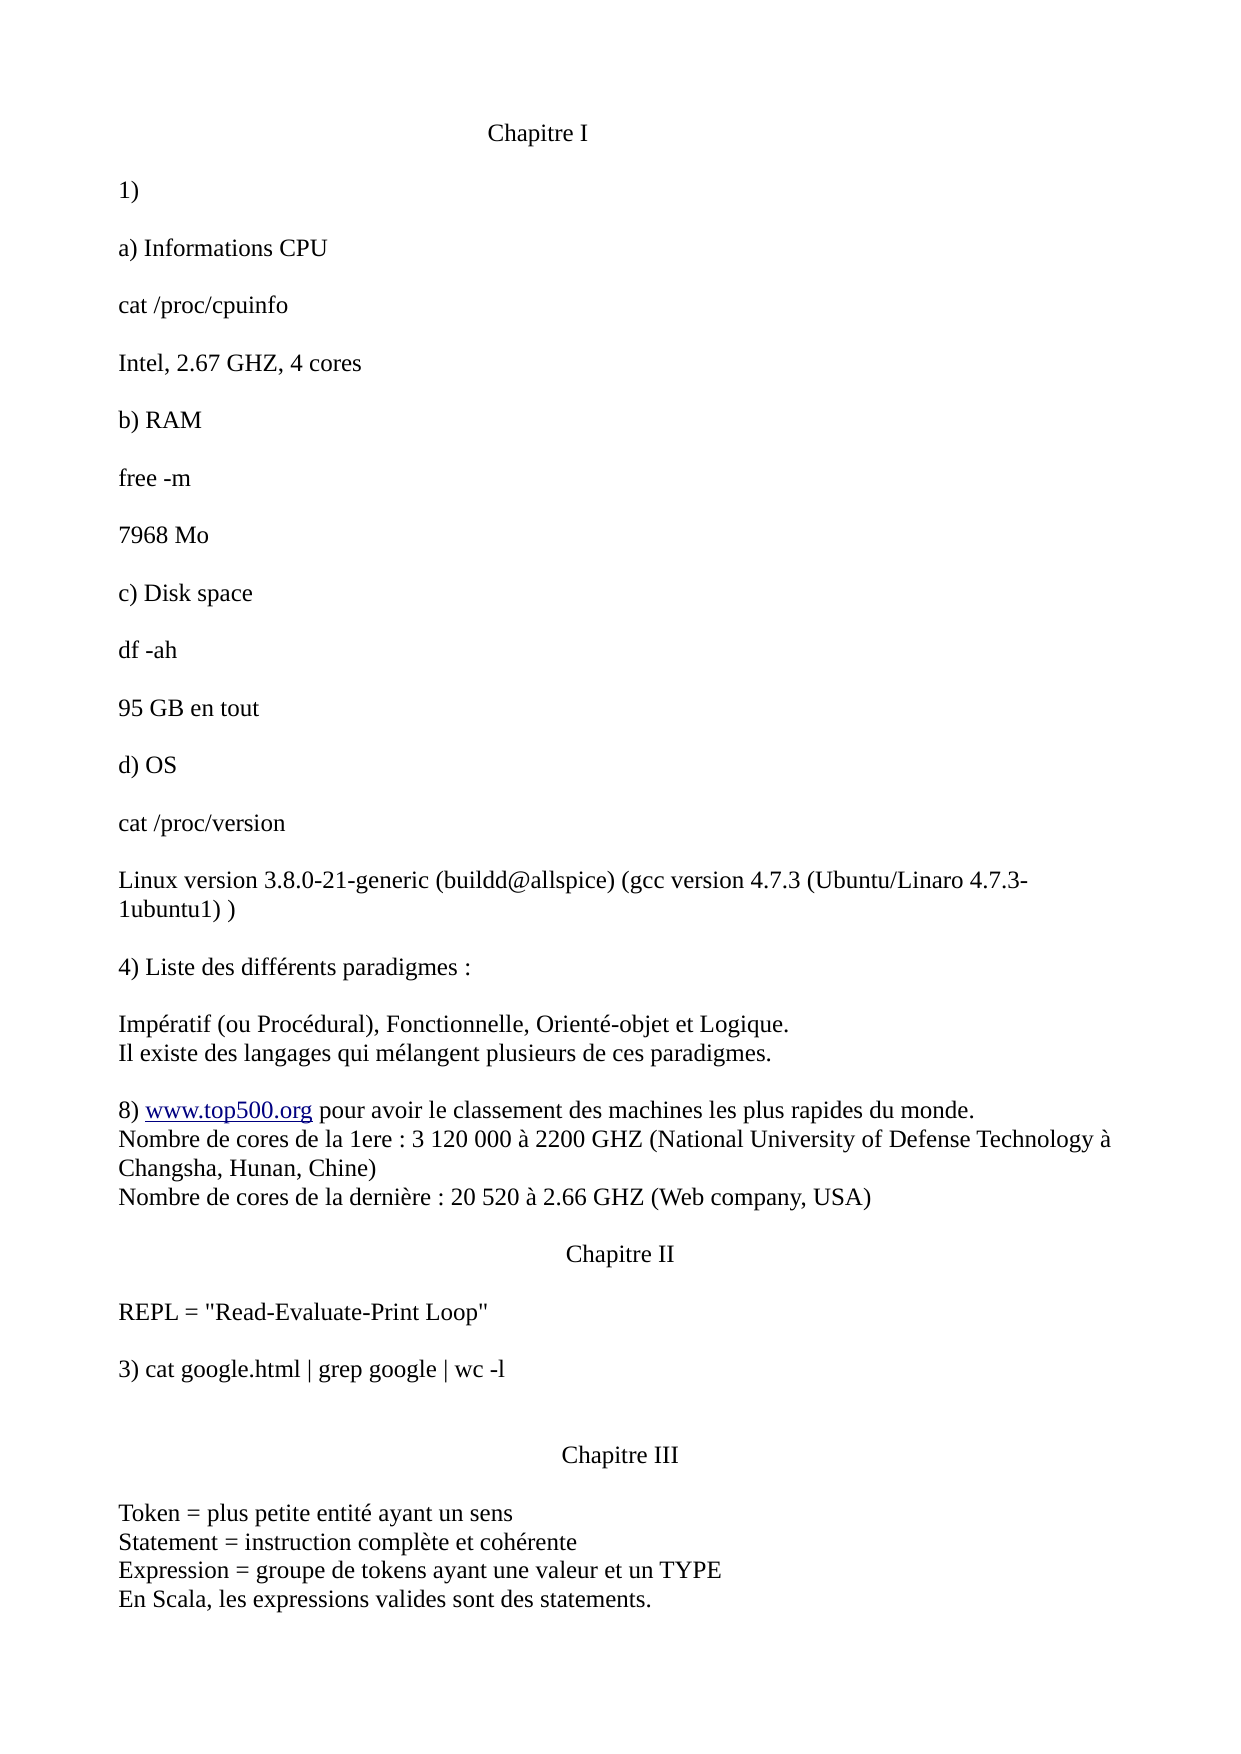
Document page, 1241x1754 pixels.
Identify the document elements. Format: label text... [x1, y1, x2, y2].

text c) Disk space [118, 578, 1122, 607]
text cat /proc/cpuinfo [118, 291, 1122, 319]
text Linux version 3.8.0-21-generic (buildd@allspice) (gcc version 4.7.3 (Ubuntu/Linaro 4.7.3-1ubuntu1) ) [118, 866, 1122, 923]
text Chapitre II [118, 1239, 1122, 1268]
text Statement = instruction complète et cohérente [118, 1527, 1122, 1556]
text Nombre de cores de la dernière : 20 520 à 2.66 GHZ (Web company, USA) [118, 1182, 1122, 1211]
text 4) Liste des différents paradigmes : [118, 952, 1122, 981]
text Chapitre I [118, 118, 1122, 147]
text Token = plus petite entité ayant un sens [118, 1498, 1122, 1527]
text df -ah [118, 636, 1122, 664]
text Expression = groupe de tokens ayant une valeur et un TYPE [118, 1556, 1122, 1584]
text b) RAM [118, 406, 1122, 434]
text Chapitre III [118, 1441, 1122, 1469]
text REPL = "Read-Evaluate-Print Loop" [118, 1297, 1122, 1326]
text Nombre de cores de la 1ere : 3 120 000 à 2200 GHZ (National University of Defense Technology à Changsha, Hunan, Chine) [118, 1124, 1122, 1182]
text d) OS [118, 751, 1122, 779]
text Il existe des langages qui mélangent plusieurs de ces paradigmes. [118, 1038, 1122, 1067]
text 8) www.top500.org pour avoir le classement des machines les plus rapides du monde. [118, 1096, 1122, 1124]
text Impératif (ou Procédural), Fonctionnelle, Orienté-objet et Logique. [118, 1009, 1122, 1038]
text En Scala, les expressions valides sont des statements. [118, 1584, 1122, 1613]
text Intel, 2.67 GHZ, 4 cores [118, 348, 1122, 377]
text cat /proc/version [118, 808, 1122, 837]
text 3) cat google.html | grep google | wc -l [118, 1354, 1122, 1383]
text a) Informations CPU [118, 233, 1122, 262]
text 7968 Mo [118, 521, 1122, 549]
text 95 GB en tout [118, 693, 1122, 722]
text 1) [118, 176, 1122, 204]
text free -m [118, 463, 1122, 492]
